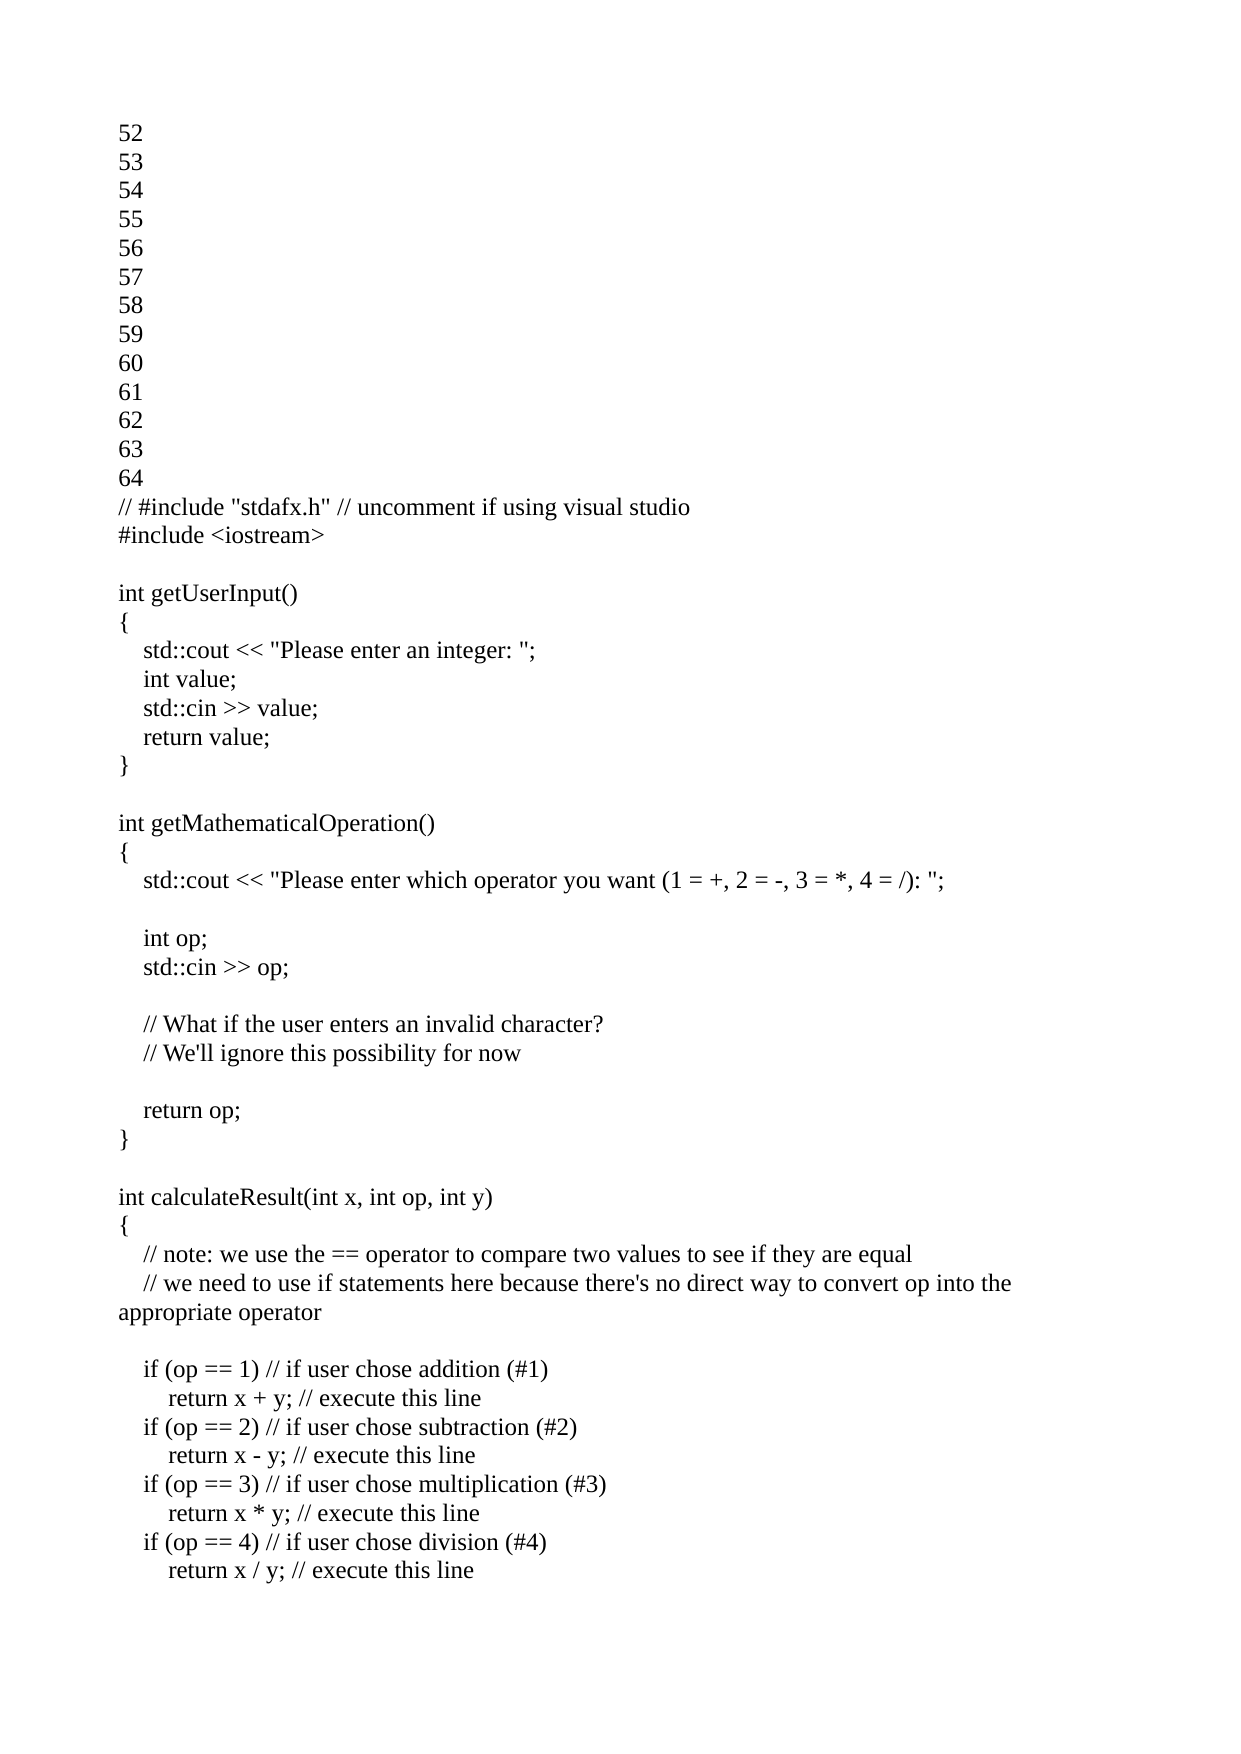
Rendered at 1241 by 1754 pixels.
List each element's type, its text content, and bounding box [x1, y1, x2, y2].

text 52 [118, 118, 1122, 147]
text 56 [118, 233, 1122, 262]
text } [118, 751, 1122, 779]
text 60 [118, 348, 1122, 377]
text int getUserInput() [118, 578, 1122, 607]
text 64 [118, 463, 1122, 492]
text if (op == 2) // if user chose subtraction (#2) [118, 1412, 1122, 1441]
text #include <iostream> [118, 521, 1122, 549]
text // What if the user enters an invalid character? [118, 1009, 1122, 1038]
text int calculateResult(int x, int op, int y) [118, 1182, 1122, 1211]
text return op; [118, 1096, 1122, 1124]
text 53 [118, 147, 1122, 176]
text // we need to use if statements here because there's no direct way to convert op into the appropriate operator [118, 1268, 1122, 1326]
text std::cout << "Please enter an integer: "; [118, 636, 1122, 664]
text if (op == 4) // if user chose division (#4) [118, 1527, 1122, 1556]
text return x + y; // execute this line [118, 1383, 1122, 1412]
text return value; [118, 722, 1122, 751]
text int op; [118, 923, 1122, 952]
text int value; [118, 664, 1122, 693]
text 55 [118, 204, 1122, 233]
text return x / y; // execute this line [118, 1556, 1122, 1584]
text 57 [118, 262, 1122, 291]
text 54 [118, 176, 1122, 204]
text return x - y; // execute this line [118, 1441, 1122, 1469]
text 58 [118, 291, 1122, 319]
text 62 [118, 406, 1122, 434]
text { [118, 837, 1122, 866]
text std::cout << "Please enter which operator you want (1 = +, 2 = -, 3 = *, 4 = /): "; [118, 866, 1122, 894]
text int getMathematicalOperation() [118, 808, 1122, 837]
text { [118, 1211, 1122, 1239]
text 61 [118, 377, 1122, 406]
text if (op == 1) // if user chose addition (#1) [118, 1354, 1122, 1383]
text std::cin >> op; [118, 952, 1122, 981]
text // We'll ignore this possibility for now [118, 1038, 1122, 1067]
text if (op == 3) // if user chose multiplication (#3) [118, 1469, 1122, 1498]
text 63 [118, 434, 1122, 463]
text 59 [118, 319, 1122, 348]
text return x * y; // execute this line [118, 1498, 1122, 1527]
text } [118, 1124, 1122, 1153]
text // #include "stdafx.h" // uncomment if using visual studio [118, 492, 1122, 521]
text // note: we use the == operator to compare two values to see if they are equal [118, 1239, 1122, 1268]
text std::cin >> value; [118, 693, 1122, 722]
text { [118, 607, 1122, 636]
